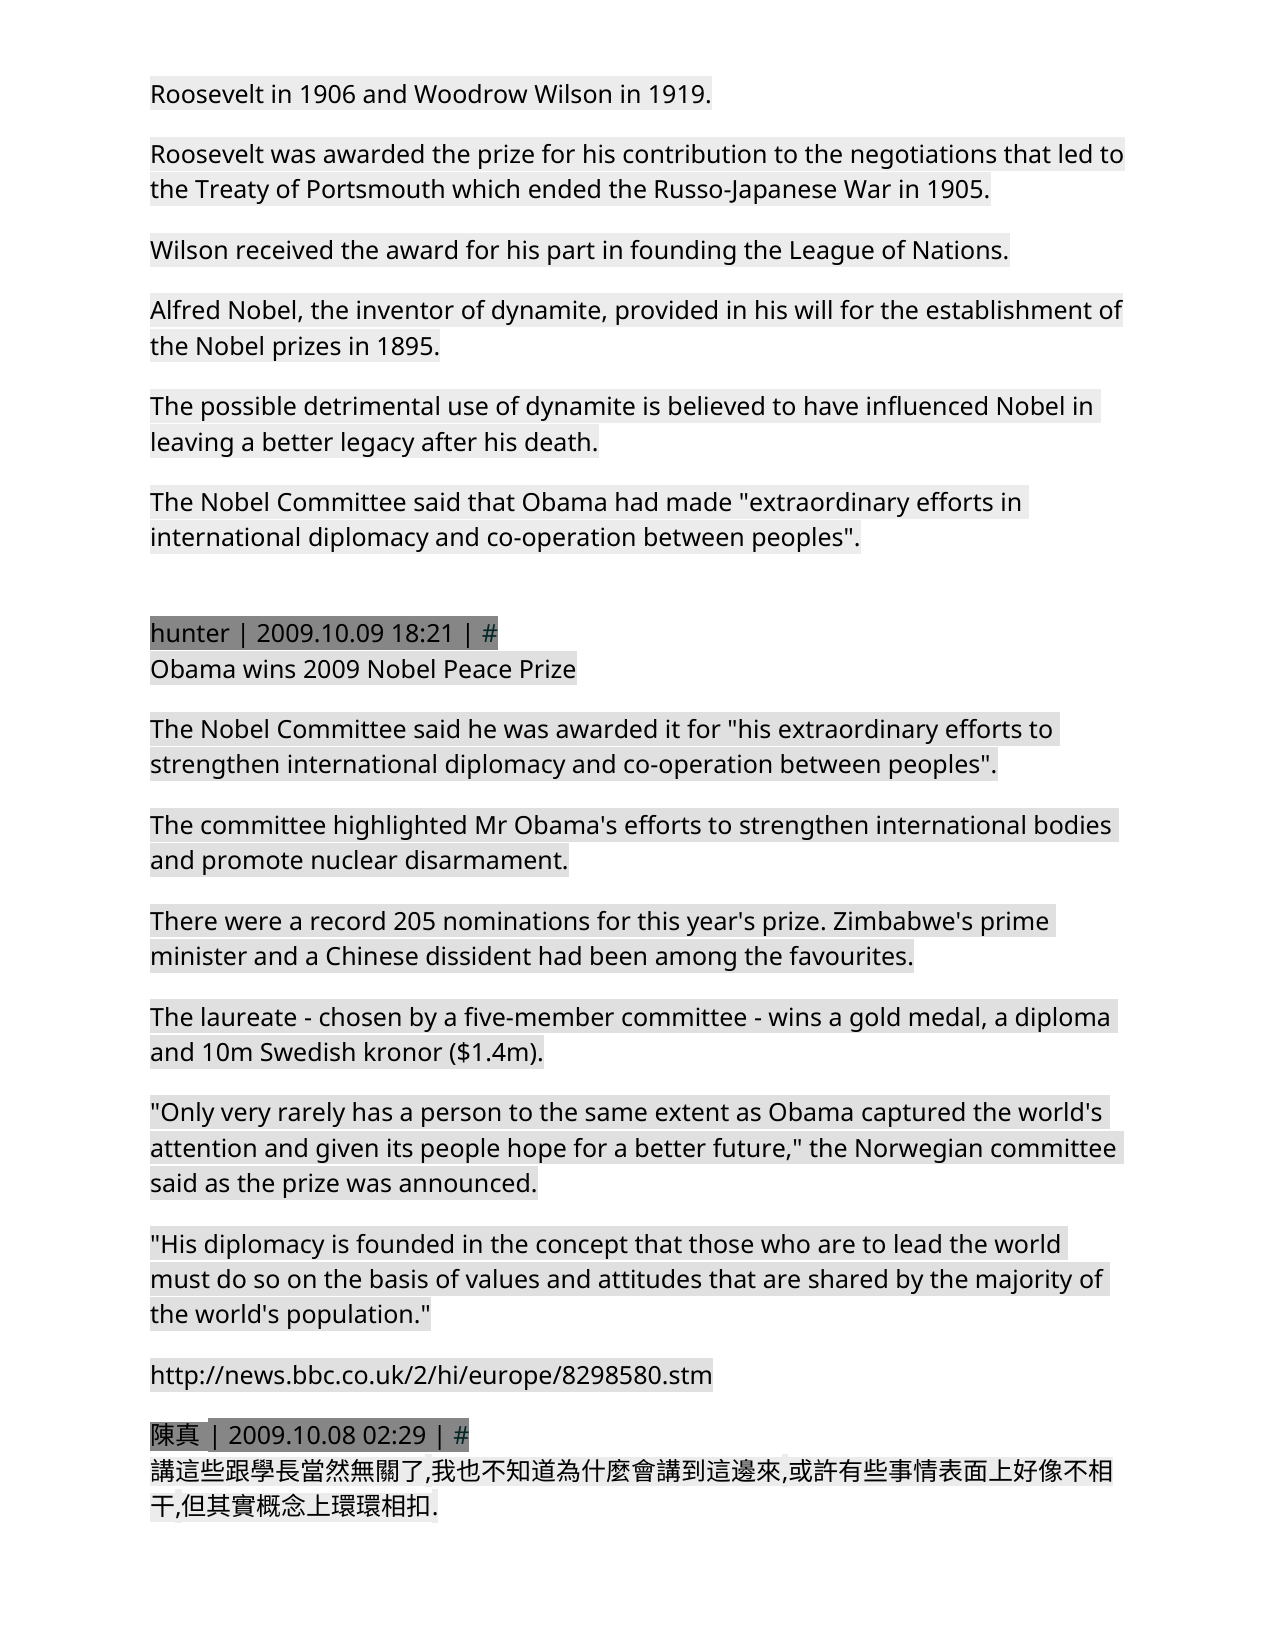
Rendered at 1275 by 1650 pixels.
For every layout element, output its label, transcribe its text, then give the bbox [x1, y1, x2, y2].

text The laureate - chosen by a five-member committee - wins a gold medal, a diploma and 10m Swedish kronor ($1.4m). [150, 998, 1125, 1069]
text 講這些跟學長當然無關了,我也不知道為什麼會講到這邊來,或許有些事情表面上好像不相干,但其實概念上環環相扣. [150, 1452, 1125, 1523]
text The Nobel Committee said that Obama had made "extraordinary efforts in international diplomacy and co-operation between peoples". [150, 483, 1125, 589]
text Wilson received the award for his part in founding the League of Nations. [150, 231, 1125, 267]
text 陳真 | 2009.10.08 02:29 | # [150, 1417, 1125, 1452]
text Roosevelt in 1906 and Woodrow Wilson in 1919. [150, 75, 1125, 110]
text The Nobel Committee said he was awarded it for "his extraordinary efforts to strengthen international diplomacy and co-operation between peoples". [150, 710, 1125, 781]
text There were a record 205 nominations for this year's prize. Zimbabwe's prime minister and a Chinese dissident had been among the favourites. [150, 902, 1125, 973]
text The committee highlighted Mr Obama's efforts to strengthen international bodies and promote nuclear disarmament. [150, 806, 1125, 877]
text http://news.bbc.co.uk/2/hi/europe/8298580.stm [150, 1356, 1125, 1392]
text Alfred Nobel, the inventor of dynamite, provided in his will for the establishment of the Nobel prizes in 1895. [150, 292, 1125, 362]
text "His diplomacy is founded in the concept that those who are to lead the world must do so on the basis of values and attitudes that are shared by the majority of the world's population." [150, 1225, 1125, 1331]
text Obama wins 2009 Nobel Peace Prize [150, 650, 1125, 685]
text Roosevelt was awarded the prize for his contribution to the negotiations that led to the Treaty of Portsmouth which ended the Russo-Japanese War in 1905. [150, 135, 1125, 206]
text hunter | 2009.10.09 18:21 | # [150, 614, 1125, 650]
text The possible detrimental use of dynamite is believed to have influenced Nobel in leaving a better legacy after his death. [150, 387, 1125, 458]
text "Only very rarely has a person to the same extent as Obama captured the world's attention and given its people hope for a better future," the Norwegian committee said as the prize was announced. [150, 1094, 1125, 1200]
